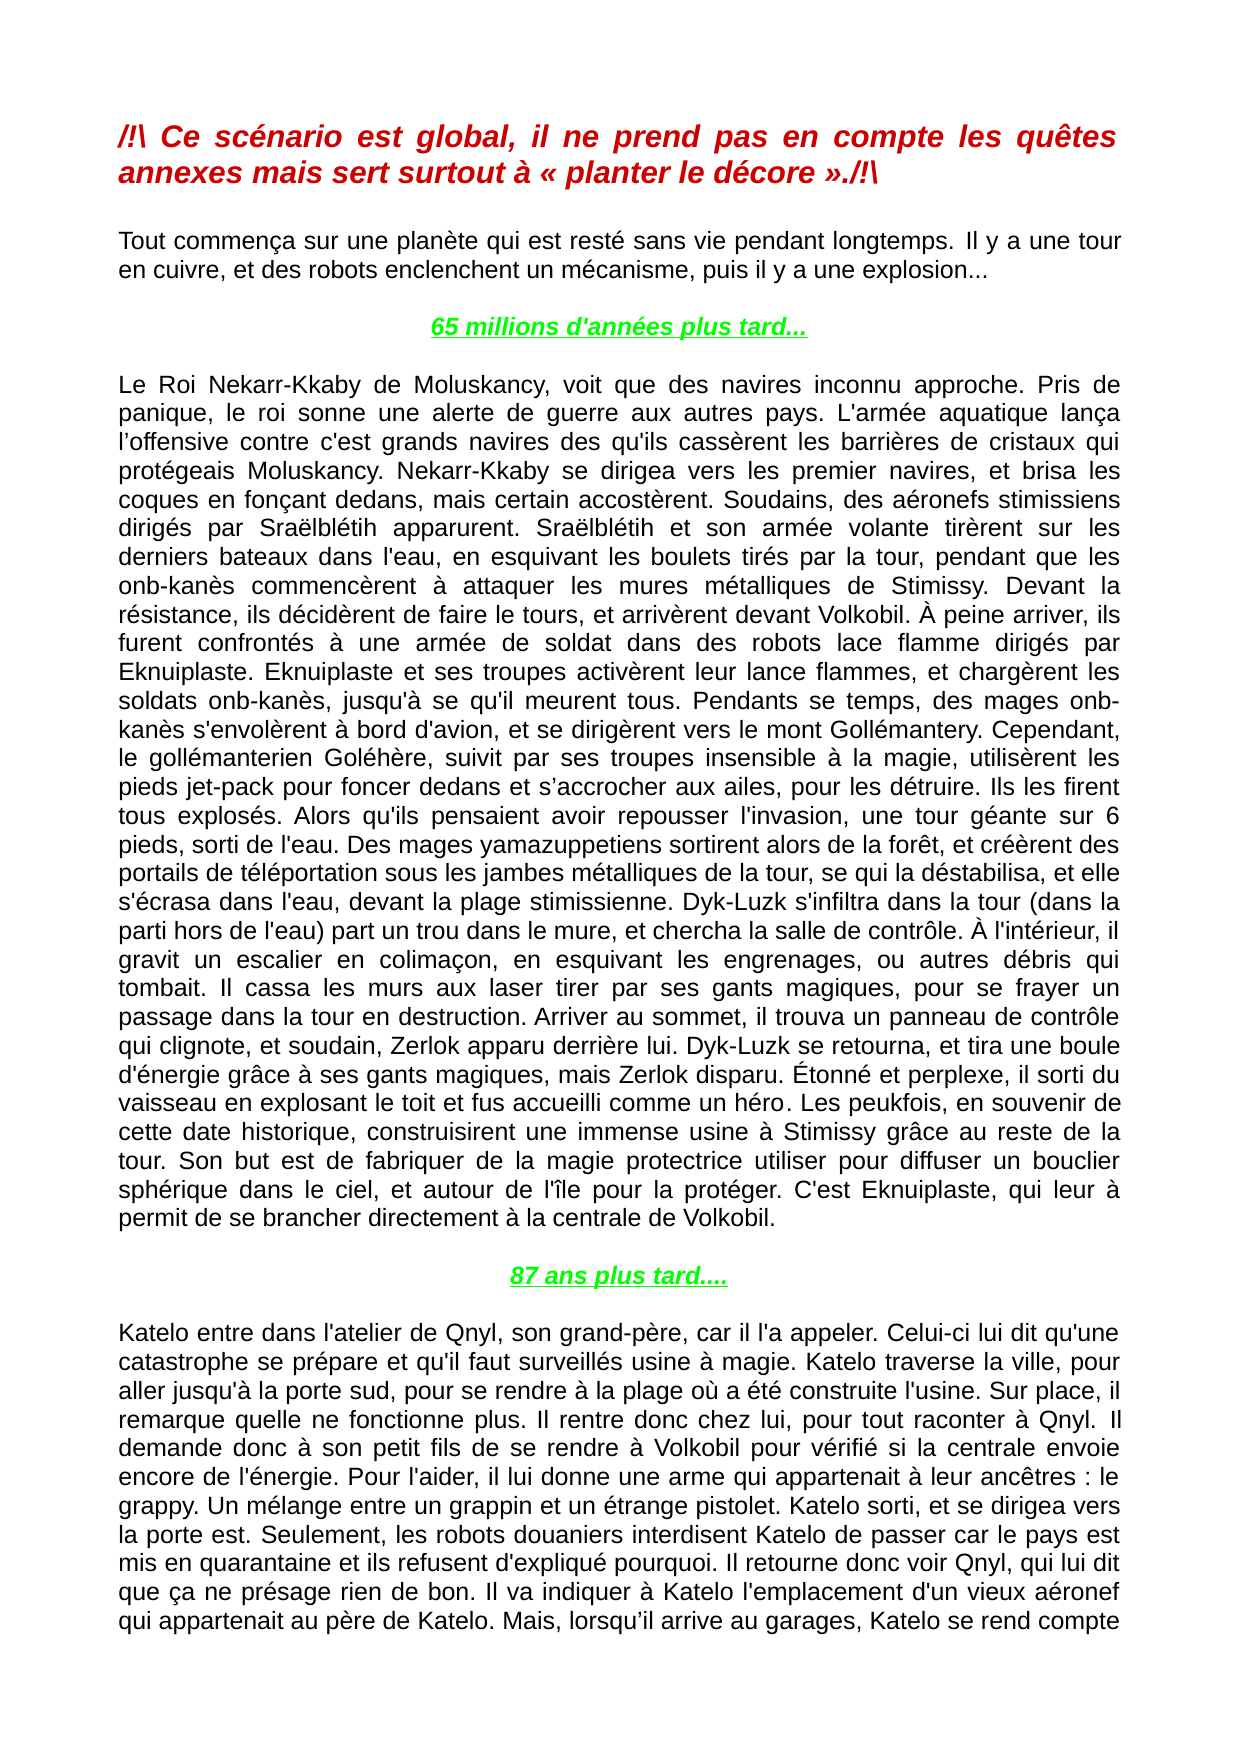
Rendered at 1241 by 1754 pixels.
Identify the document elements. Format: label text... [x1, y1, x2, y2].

text Le Roi Nekarr-Kkaby de Moluskancy, voit que des navires inconnu approche. Pris de panique, le roi sonne une alerte de guerre aux autres pays. L'armée aquatique lança l’offensive contre c'est grands navires des qu'ils cassèrent les barrières de cristaux qui protégeais Moluskancy. Nekarr-Kkaby se dirigea vers les premier navires, et brisa les coques en fonçant dedans, mais certain accostèrent. Soudains, des aéronefs stimissiens dirigés par Sraëlblétih apparurent. Sraëlblétih et son armée volante tirèrent sur les derniers bateaux dans l'eau, en esquivant les boulets tirés par la tour, pendant que les onb-kanès commencèrent à attaquer les mures métalliques de Stimissy. Devant la résistance, ils décidèrent de faire le tours, et arrivèrent devant Volkobil. À peine arriver, ils furent confrontés à une armée de soldat dans des robots lace flamme dirigés par Eknuiplaste. Eknuiplaste et ses troupes activèrent leur lance flammes, et chargèrent les soldats onb-kanès, jusqu'à se qu'il meurent tous. Pendants se temps, des mages onb-kanès s'envolèrent à bord d'avion, et se dirigèrent vers le mont Gollémantery. Cependant, le gollémanterien Goléhère, suivit par ses troupes insensible à la magie, utilisèrent les pieds jet-pack pour foncer dedans et s’accrocher aux ailes, pour les détruire. Ils les firent tous explosés. Alors qu'ils pensaient avoir repousser l'invasion, une tour géante sur 6 pieds, sorti de l'eau. Des mages yamazuppetiens sortirent alors de la forêt, et créèrent des portails de téléportation sous les jambes métalliques de la tour, se qui la déstabilisa, et elle s'écrasa dans l'eau, devant la plage stimissienne. Dyk-Luzk s'infiltra dans la tour (dans la parti hors de l'eau) part un trou dans le mure, et chercha la salle de contrôle. À l'intérieur, il gravit un escalier en colimaçon, en esquivant les engrenages, ou autres débris qui tombait. Il cassa les murs aux laser tirer par ses gants magiques, pour se frayer un passage dans la tour en destruction. Arriver au sommet, il trouva un panneau de contrôle qui clignote, et soudain, Zerlok apparu derrière lui. Dyk-Luzk se retourna, et tira une boule d'énergie grâce à ses gants magiques, mais Zerlok disparu. Étonné et perplexe, il sorti du vaisseau en explosant le toit et fus accueilli comme un héro. Les peukfois, en souvenir de cette date historique, construisirent une immense usine à Stimissy grâce au reste de la tour. Son but est de fabriquer de la magie protectrice utiliser pour diffuser un bouclier sphérique dans le ciel, et autour de l'île pour la protéger. C'est Eknuiplaste, qui leur à permit de se brancher directement à la centrale de Volkobil. [118, 370, 1122, 1232]
text /!\ Ce scénario est global, il ne prend pas en compte les quêtes annexes mais sert surtout à « planter le décore »./!\ [118, 118, 1122, 190]
text Katelo entre dans l'atelier de Qnyl, son grand-père, car il l'a appeler. Celui-ci lui dit qu'une catastrophe se prépare et qu'il faut surveillés usine à magie. Katelo traverse la ville, pour aller jusqu'à la porte sud, pour se rendre à la plage où a été construite l'usine. Sur place, il remarque quelle ne fonctionne plus. Il rentre donc chez lui, pour tout raconter à Qnyl. Il demande donc à son petit fils de se rendre à Volkobil pour vérifié si la centrale envoie encore de l'énergie. Pour l'aider, il lui donne une arme qui appartenait à leur ancêtres : le grappy. Un mélange entre un grappin et un étrange pistolet. Katelo sorti, et se dirigea vers la porte est. Seulement, les robots douaniers interdisent Katelo de passer car le pays est mis en quarantaine et ils refusent d'expliqué pourquoi. Il retourne donc voir Qnyl, qui lui dit que ça ne présage rien de bon. Il va indiquer à Katelo l'emplacement d'un vieux aéronef qui appartenait au père de Katelo. Mais, lorsqu’il arrive au garages, Katelo se rend compte [118, 1318, 1122, 1635]
text 65 millions d'années plus tard... [118, 312, 1122, 341]
text Tout commença sur une planète qui est resté sans vie pendant longtemps. Il y a une tour en cuivre, et des robots enclenchent un mécanisme, puis il y a une explosion... [118, 226, 1122, 283]
text 87 ans plus tard.... [118, 1261, 1122, 1290]
